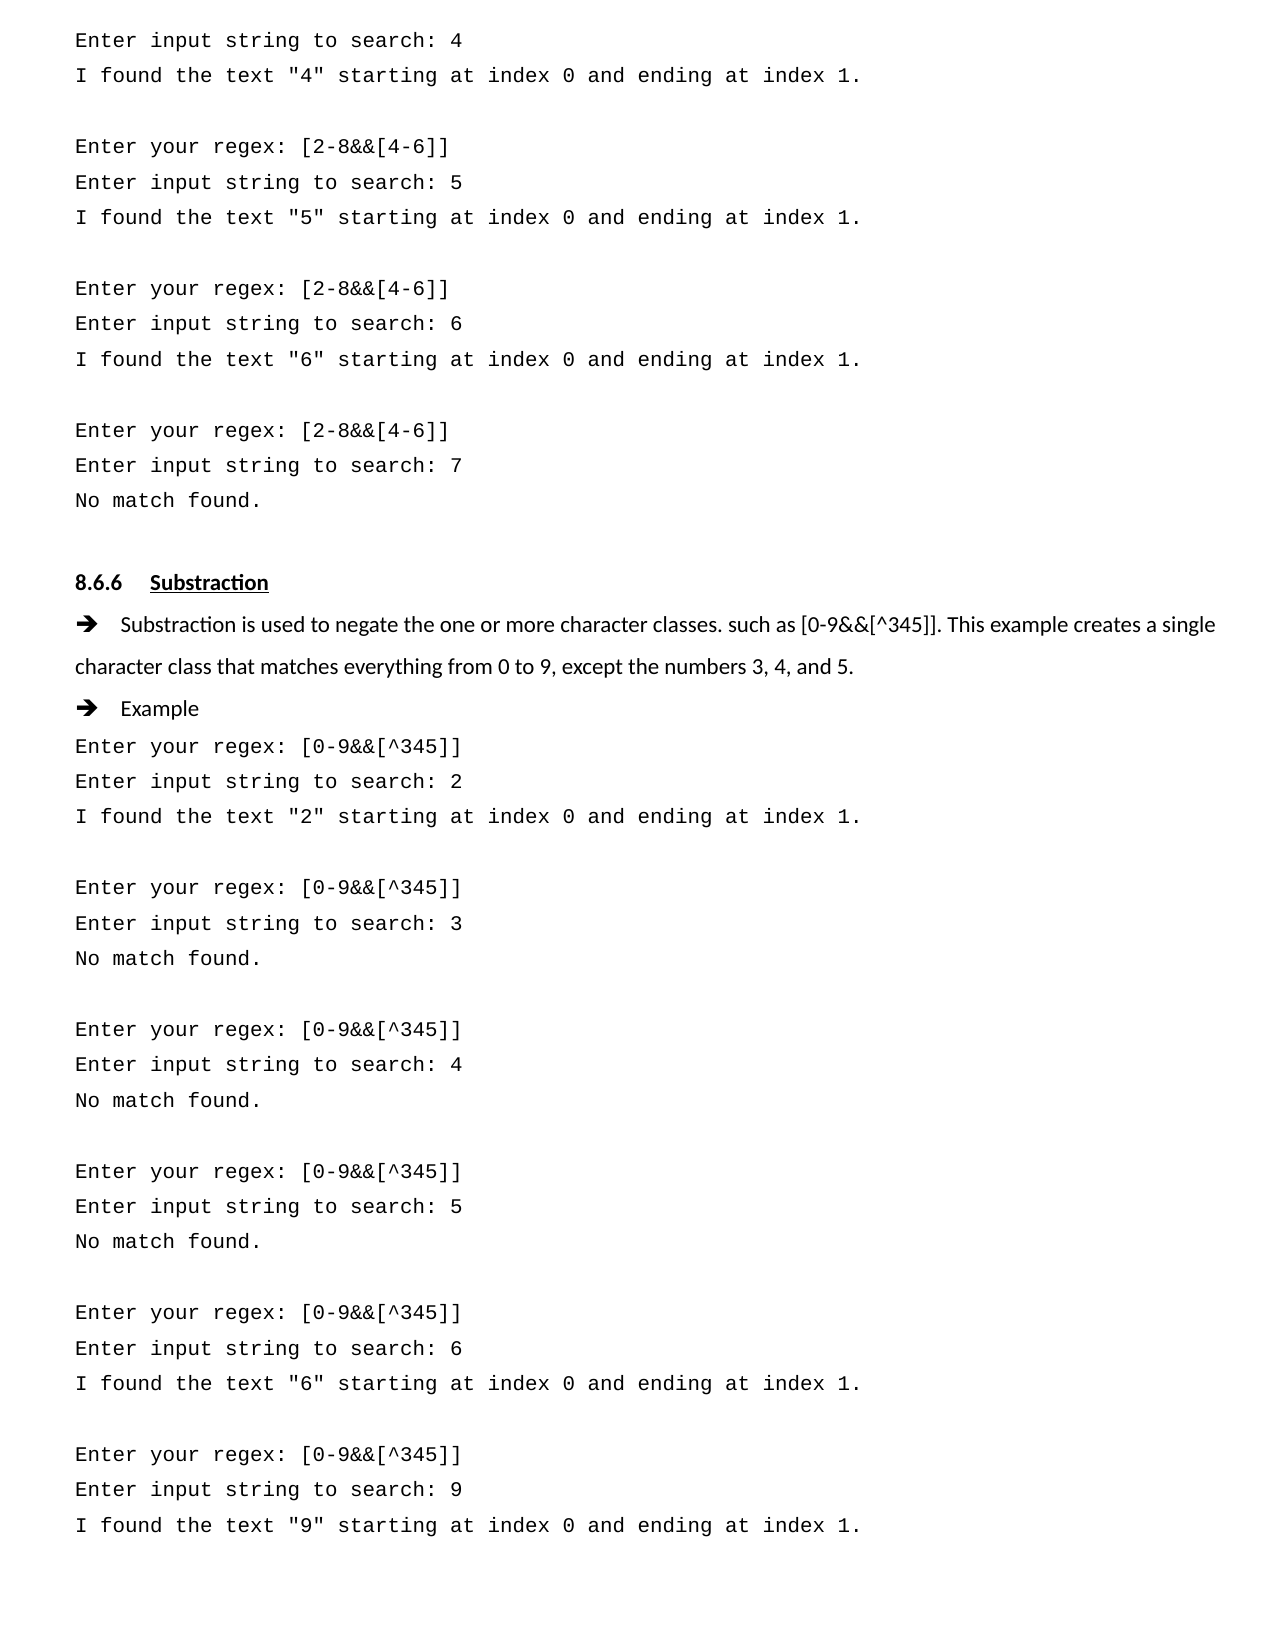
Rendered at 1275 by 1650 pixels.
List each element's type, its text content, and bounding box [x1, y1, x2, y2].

text Enter input string to search: 6 [75, 313, 1245, 337]
text I found the text "6" starting at index 0 and ending at index 1. [75, 1373, 1245, 1397]
text Enter input string to search: 3 [75, 913, 1245, 936]
text Enter input string to search: 4 [75, 1054, 1245, 1078]
text Enter your regex: [0-9&&[^345]] [75, 1161, 1245, 1184]
text 8.6.6 Substraction [75, 568, 1245, 596]
text Enter input string to search: 7 [75, 455, 1245, 479]
text Enter input string to search: 9 [75, 1479, 1245, 1503]
list Substraction is used to negate the one or more character classes. such as [0-9&&[^345]]. This example creates a single character class that matches everything from 0 to 9, except the numbers 3, 4, and 5. [75, 610, 1245, 680]
text No match found. [75, 1090, 1245, 1113]
text Enter your regex: [0-9&&[^345]] [75, 877, 1245, 901]
text No match found. [75, 1232, 1245, 1255]
text Enter input string to search: 5 [75, 1196, 1245, 1220]
text I found the text "9" starting at index 0 and ending at index 1. [75, 1515, 1245, 1538]
text Enter your regex: [0-9&&[^345]] [75, 1444, 1245, 1468]
text No match found. [75, 490, 1245, 514]
text I found the text "4" starting at index 0 and ending at index 1. [75, 65, 1245, 89]
text I found the text "5" starting at index 0 and ending at index 1. [75, 207, 1245, 231]
text Enter input string to search: 4 [75, 30, 1245, 54]
text Enter your regex: [2-8&&[4-6]] [75, 419, 1245, 443]
text Enter input string to search: 2 [75, 771, 1245, 795]
text Enter your regex: [2-8&&[4-6]] [75, 136, 1245, 160]
list Example [75, 694, 1245, 722]
text Enter your regex: [0-9&&[^345]] [75, 1019, 1245, 1043]
text I found the text "2" starting at index 0 and ending at index 1. [75, 807, 1245, 830]
text Enter input string to search: 5 [75, 172, 1245, 195]
text Enter your regex: [0-9&&[^345]] [75, 1302, 1245, 1326]
text Enter your regex: [2-8&&[4-6]] [75, 278, 1245, 302]
text Enter input string to search: 6 [75, 1338, 1245, 1361]
text Enter your regex: [0-9&&[^345]] [75, 736, 1245, 759]
text I found the text "6" starting at index 0 and ending at index 1. [75, 349, 1245, 372]
text No match found. [75, 948, 1245, 972]
